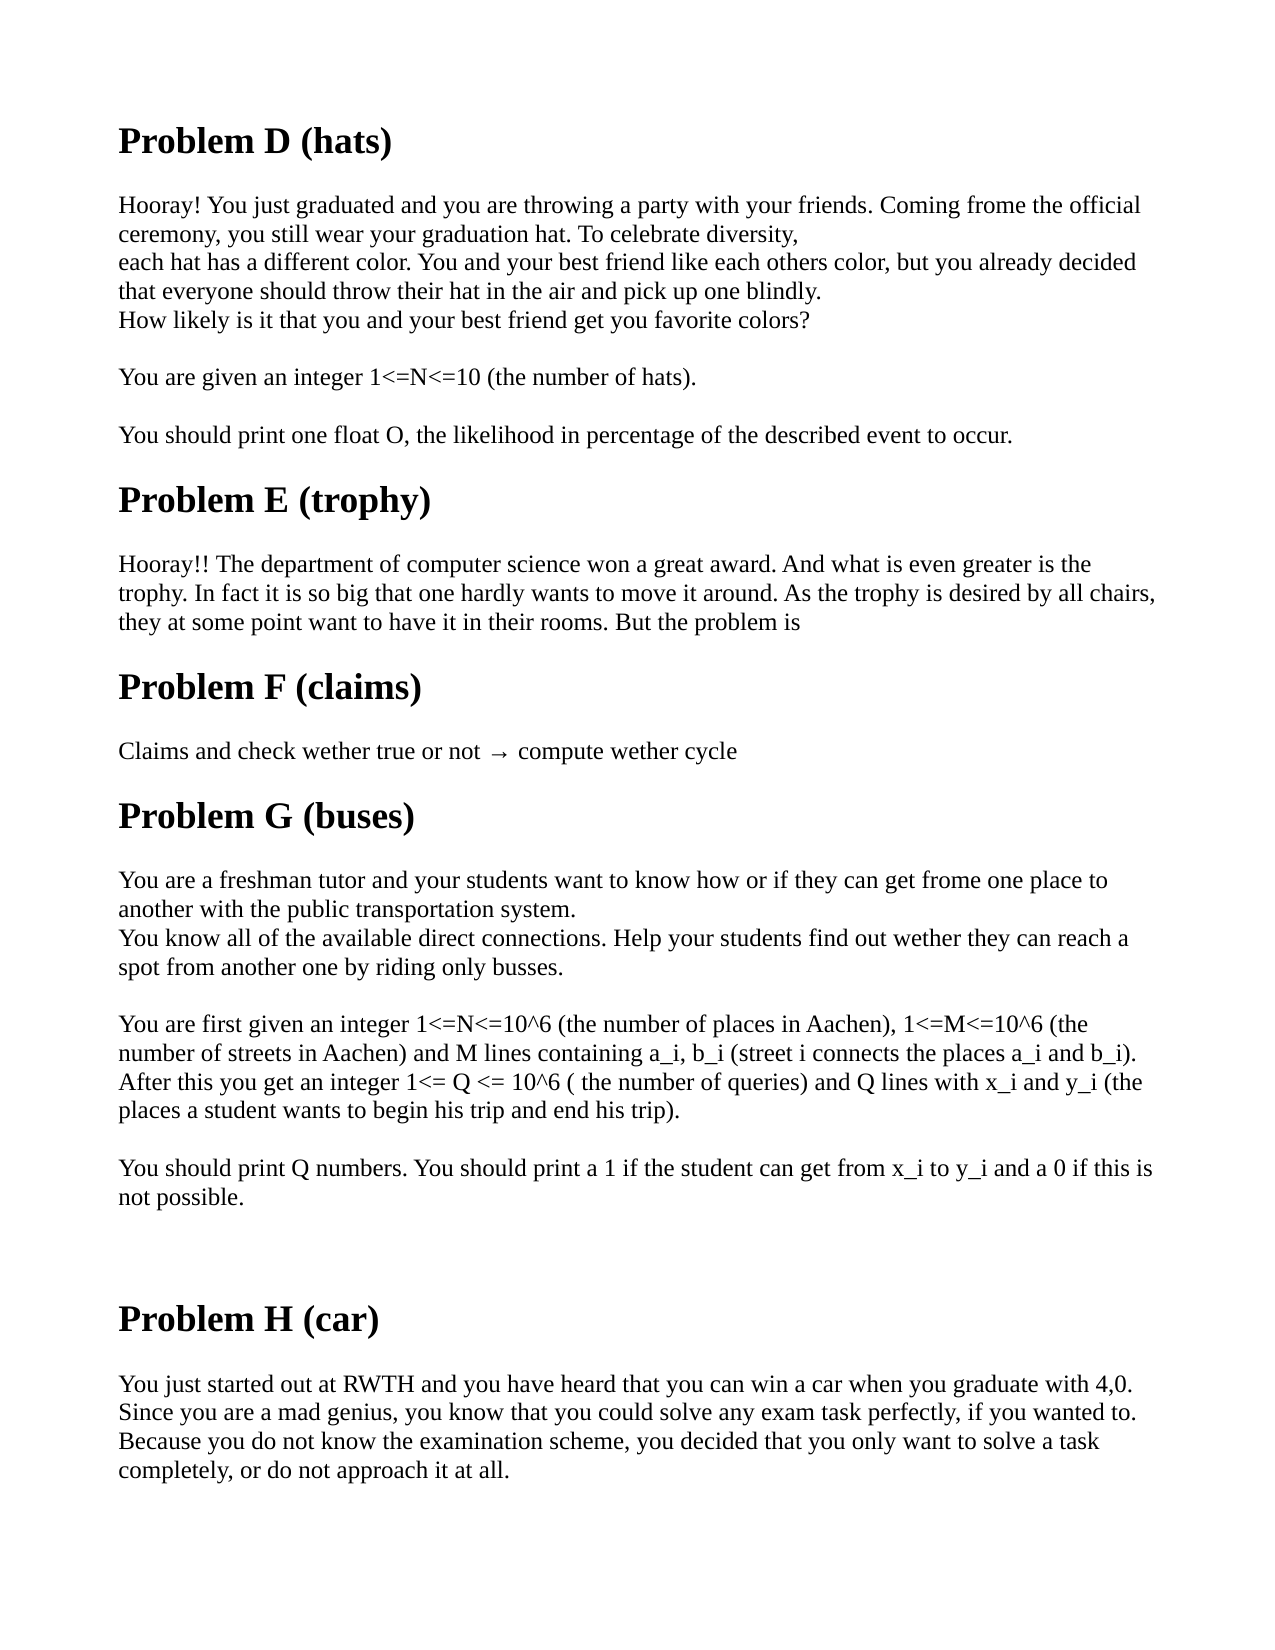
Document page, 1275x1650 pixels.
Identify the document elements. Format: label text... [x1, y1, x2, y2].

text You should print one float O, the likelihood in percentage of the described event to occur. [118, 420, 1157, 449]
text Problem D (hats) [118, 118, 1157, 161]
text After this you get an integer 1<= Q <= 10^6 ( the number of queries) and Q lines with x_i and y_i (the places a student wants to begin his trip and end his trip). [118, 1067, 1157, 1124]
text Problem G (buses) [118, 794, 1157, 837]
text Hooray! You just graduated and you are throwing a party with your friends. Coming frome the official ceremony, you still wear your graduation hat. To celebrate diversity, [118, 190, 1157, 247]
text You just started out at RWTH and you have heard that you can win a car when you graduate with 4,0. [118, 1369, 1157, 1397]
text Since you are a mad genius, you know that you could solve any exam task perfectly, if you wanted to. [118, 1397, 1157, 1426]
text You are given an integer 1<=N<=10 (the number of hats). [118, 362, 1157, 391]
text You know all of the available direct connections. Help your students find out wether they can reach a spot from another one by riding only busses. [118, 923, 1157, 981]
text You are a freshman tutor and your students want to know how or if they can get frome one place to another with the public transportation system. [118, 866, 1157, 923]
text each hat has a different color. You and your best friend like each others color, but you already decided that everyone should throw their hat in the air and pick up one blindly. [118, 247, 1157, 305]
text Problem H (car) [118, 1297, 1157, 1340]
text How likely is it that you and your best friend get you favorite colors? [118, 305, 1157, 334]
text Because you do not know the examination scheme, you decided that you only want to solve a task completely, or do not approach it at all. [118, 1426, 1157, 1484]
text Problem F (claims) [118, 664, 1157, 707]
text Hooray!! The department of computer science won a great award. And what is even greater is the trophy. In fact it is so big that one hardly wants to move it around. As the trophy is desired by all chairs, they at some point want to have it in their rooms. But the problem is [118, 549, 1157, 636]
text You should print Q numbers. You should print a 1 if the student can get from x_i to y_i and a 0 if this is not possible. [118, 1153, 1157, 1211]
text Claims and check wether true or not → compute wether cycle [118, 736, 1157, 765]
text You are first given an integer 1<=N<=10^6 (the number of places in Aachen), 1<=M<=10^6 (the number of streets in Aachen) and M lines containing a_i, b_i (street i connects the places a_i and b_i). [118, 1009, 1157, 1067]
text Problem E (trophy) [118, 477, 1157, 521]
